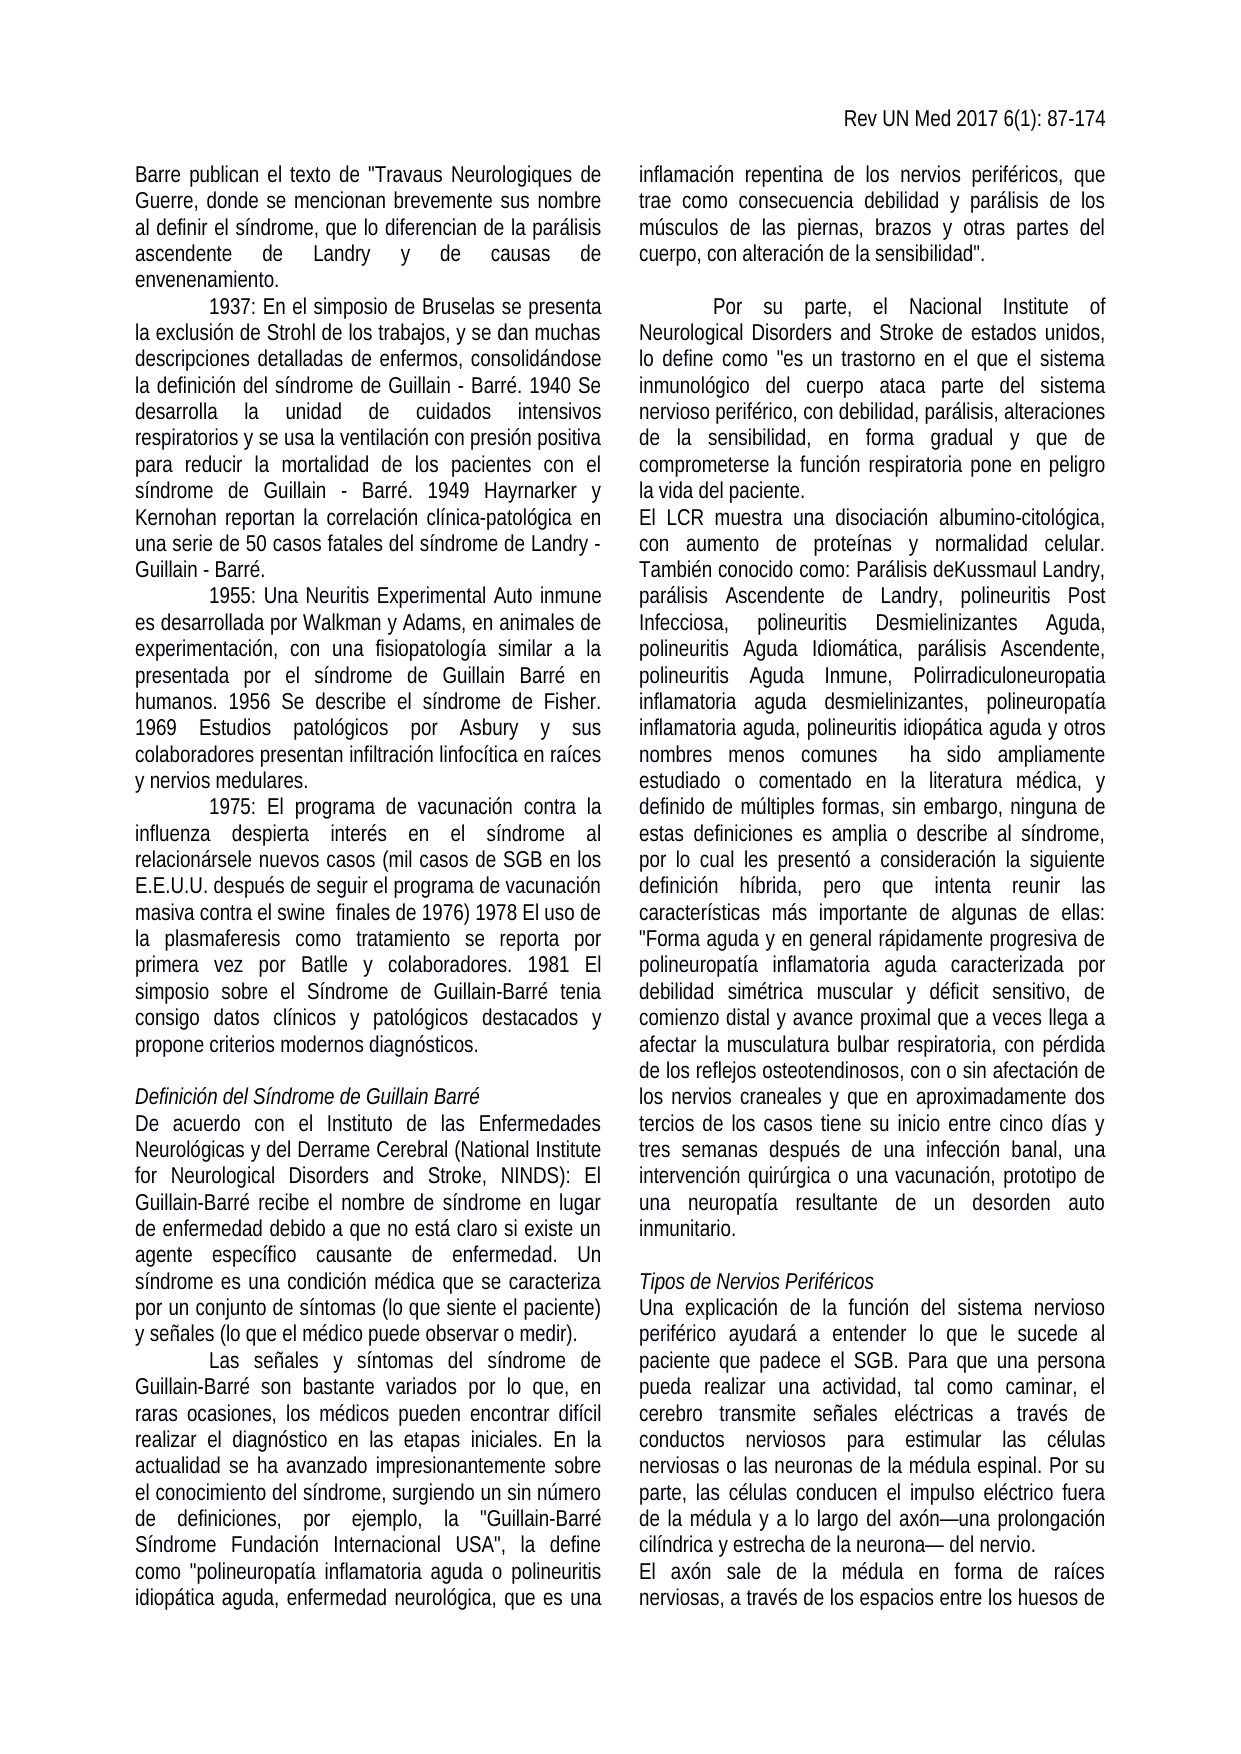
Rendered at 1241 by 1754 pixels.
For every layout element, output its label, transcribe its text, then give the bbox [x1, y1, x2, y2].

text 1937: En el simposio de Bruselas se presenta la exclusión de Strohl de los trabajos, y se dan muchas descripciones detalladas de enfermos, consolidándose la definición del síndrome de Guillain - Barré. 1940 Se desarrolla la unidad de cuidados intensivos respiratorios y se usa la ventilación con presión positiva para reducir la mortalidad de los pacientes con el síndrome de Guillain - Barré. 1949 Hayrnarker y Kernohan reportan la correlación clínica-patológica en una serie de 50 casos fatales del síndrome de Landry - Guillain - Barré. [135, 293, 601, 582]
text 1955: Una Neuritis Experimental Auto inmune es desarrollada por Walkman y Adams, en animales de experimentación, con una fisiopatología similar a la presentada por el síndrome de Guillain Barré en humanos. 1956 Se describe el síndrome de Fisher. 1969 Estudios patológicos por Asbury y sus colaboradores presentan infiltración linfocítica en raíces y nervios medulares. [135, 582, 601, 793]
text De acuerdo con el Instituto de las Enfermedades Neurológicas y del Derrame Cerebral (National Institute for Neurological Disorders and Stroke, NINDS): El Guillain-Barré recibe el nombre de síndrome en lugar de enfermedad debido a que no está claro si existe un agente específico causante de enfermedad. Un síndrome es una condición médica que se caracteriza por un conjunto de síntomas (lo que siente el paciente) y señales (lo que el médico puede observar o medir). [135, 1109, 601, 1347]
text El axón sale de la médula en forma de raíces nerviosas, a través de los espacios entre los huesos de [639, 1558, 1106, 1610]
text Una explicación de la función del sistema nervioso periférico ayudará a entender lo que le sucede al paciente que padece el SGB. Para que una persona pueda realizar una actividad, tal como caminar, el cerebro transmite señales eléctricas a través de conductos nerviosos para estimular las células nerviosas o las neuronas de la médula espinal. Por su parte, las células conducen el impulso eléctrico fuera de la médula y a lo largo del axón—una prolongación cilíndrica y estrecha de la neurona— del nervio. [639, 1294, 1106, 1558]
text Por su parte, el Nacional Institute of Neurological Disorders and Stroke de estados unidos, lo define como "es un trastorno en el que el sistema inmunológico del cuerpo ataca parte del sistema nervioso periférico, con debilidad, parálisis, alteraciones de la sensibilidad, en forma gradual y que de comprometerse la función respiratoria pone en peligro la vida del paciente. [639, 293, 1106, 503]
text inflamación repentina de los nervios periféricos, que trae como consecuencia debilidad y parálisis de los músculos de las piernas, brazos y otras partes del cuerpo, con alteración de la sensibilidad". [639, 161, 1106, 266]
text Las señales y síntomas del síndrome de Guillain-Barré son bastante variados por lo que, en raras ocasiones, los médicos pueden encontrar difícil realizar el diagnóstico en las etapas iniciales. En la actualidad se ha avanzado impresionantemente sobre el conocimiento del síndrome, surgiendo un sin número de definiciones, por ejemplo, la "Guillain-Barré Síndrome Fundación Internacional USA", la define como "polineuropatía inflamatoria aguda o polineuritis idiopática aguda, enfermedad neurológica, que es una [135, 1347, 601, 1610]
text Tipos de Nervios Periféricos [639, 1268, 1106, 1294]
text Barre publican el texto de "Travaus Neurologiques de Guerre, donde se mencionan brevemente sus nombre al definir el síndrome, que lo diferencian de la parálisis ascendente de Landry y de causas de envenenamiento. [135, 161, 601, 293]
text 1975: El programa de vacunación contra la influenza despierta interés en el síndrome al relacionársele nuevos casos (mil casos de SGB en los E.E.U.U. después de seguir el programa de vacunación masiva contra el swine finales de 1976) 1978 El uso de la plasmaferesis como tratamiento se reporta por primera vez por Batlle y colaboradores. 1981 El simposio sobre el Síndrome de Guillain-Barré tenia consigo datos clínicos y patológicos destacados y propone criterios modernos diagnósticos. [135, 793, 601, 1057]
text El LCR muestra una disociación albumino-citológica, con aumento de proteínas y normalidad celular. También conocido como: Parálisis deKussmaul Landry, parálisis Ascendente de Landry, polineuritis Post Infecciosa, polineuritis Desmielinizantes Aguda, polineuritis Aguda Idiomática, parálisis Ascendente, polineuritis Aguda Inmune, Polirradiculoneuropatia inflamatoria aguda desmielinizantes, polineuropatía inflamatoria aguda, polineuritis idiopática aguda y otros nombres menos comunes ha sido ampliamente estudiado o comentado en la literatura médica, y definido de múltiples formas, sin embargo, ninguna de estas definiciones es amplia o describe al síndrome, por lo cual les presentó a consideración la siguiente definición híbrida, pero que intenta reunir las características más importante de algunas de ellas: "Forma aguda y en general rápidamente progresiva de polineuropatía inflamatoria aguda caracterizada por debilidad simétrica muscular y déficit sensitivo, de comienzo distal y avance proximal que a veces llega a afectar la musculatura bulbar respiratoria, con pérdida de los reflejos osteotendinosos, con o sin afectación de los nervios craneales y que en aproximadamente dos tercios de los casos tiene su inicio entre cinco días y tres semanas después de una infección banal, una intervención quirúrgica o una vacunación, prototipo de una neuropatía resultante de un desorden auto inmunitario. [639, 503, 1106, 1241]
text Definición del Síndrome de Guillain Barré [135, 1083, 601, 1109]
